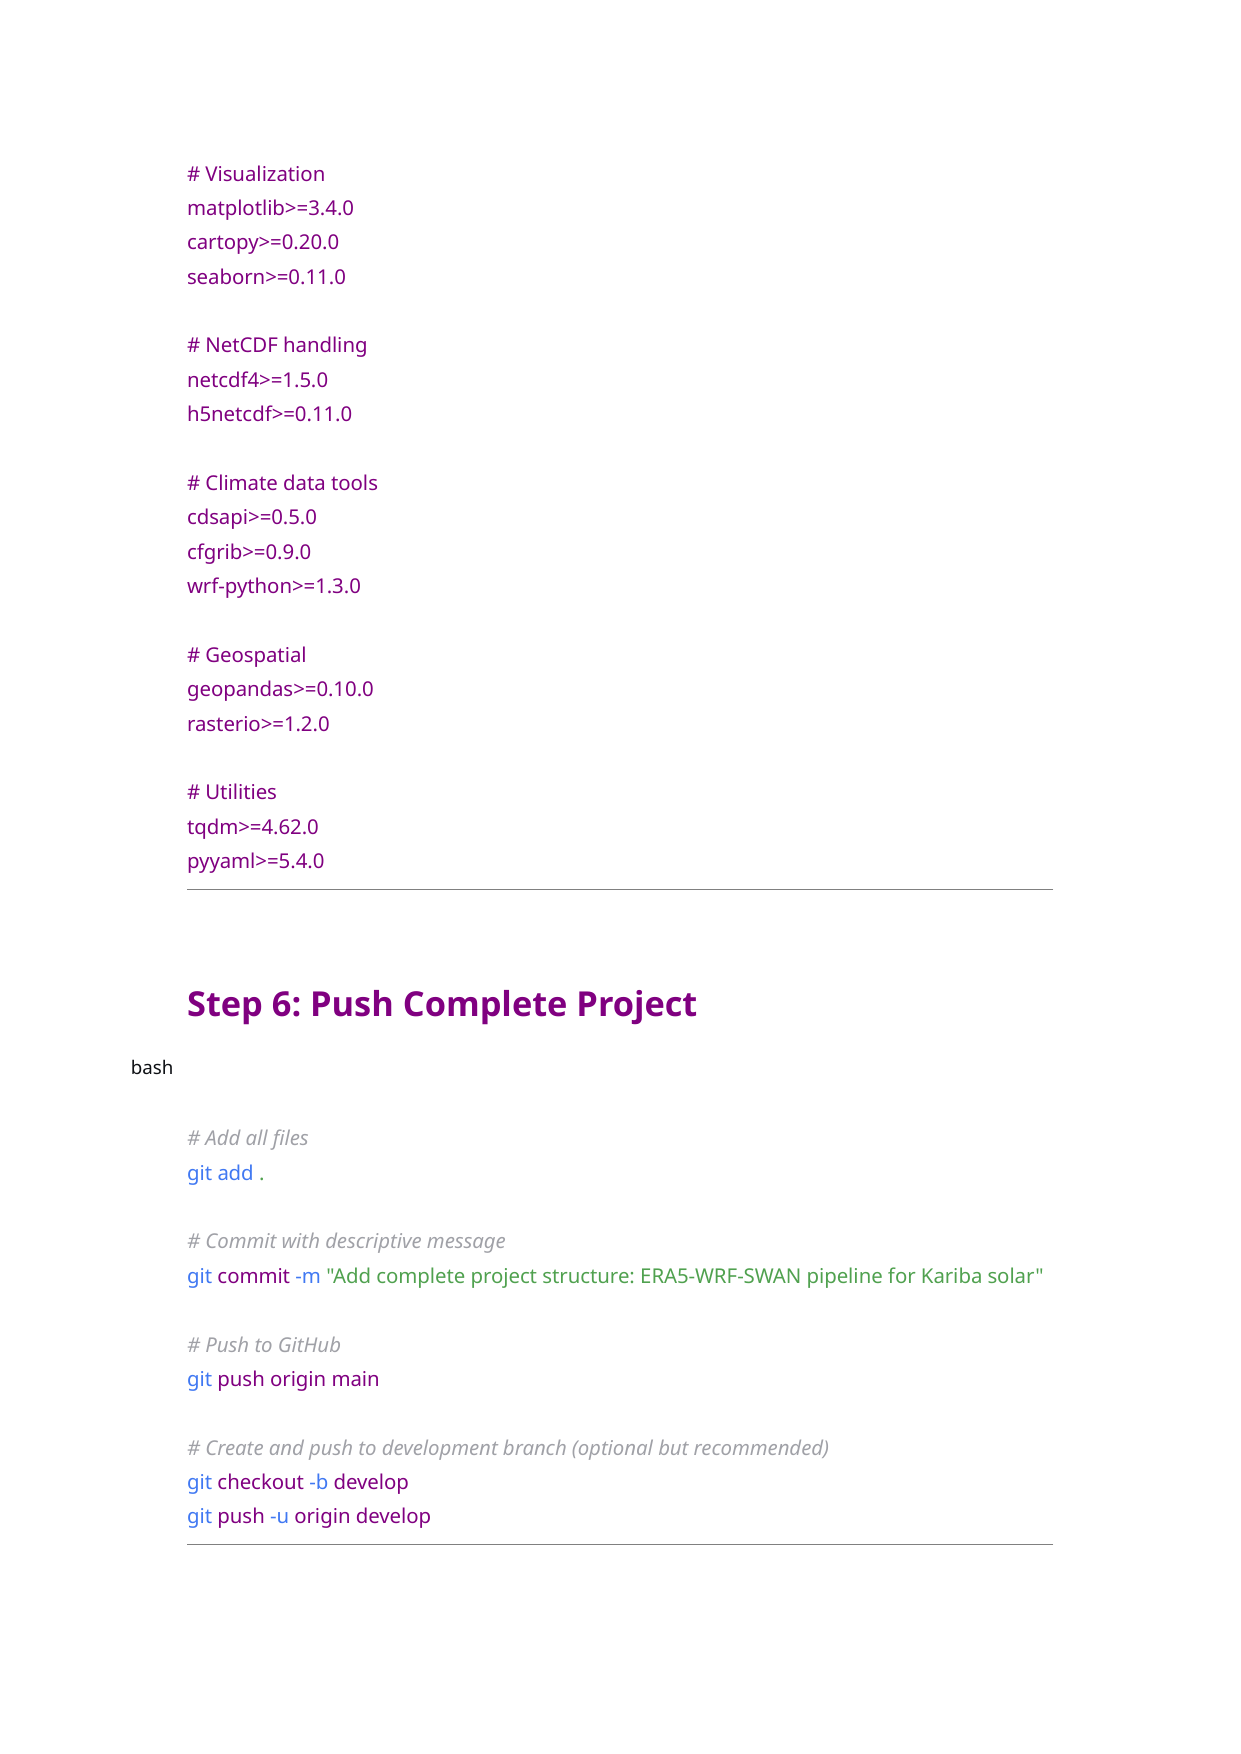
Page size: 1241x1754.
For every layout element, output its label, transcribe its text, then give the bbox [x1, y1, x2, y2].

text seaborn>=0.11.0 [187, 256, 1053, 290]
text # Utilities [187, 771, 1053, 806]
text # Commit with descriptive message [187, 1220, 1053, 1255]
text # Push to GitHub [187, 1323, 1053, 1358]
text cdsapi>=0.5.0 [187, 496, 1053, 531]
text # Add all files [187, 1117, 1053, 1152]
text geopandas>=0.10.0 [187, 668, 1053, 702]
text # Geospatial [187, 634, 1053, 668]
text git push -u origin develop [187, 1495, 1053, 1530]
text cfgrib>=0.9.0 [187, 531, 1053, 565]
text matplotlib>=3.4.0 [187, 187, 1053, 221]
text git checkout -b develop [187, 1461, 1053, 1495]
subtitle Step 6: Push Complete Project [187, 977, 1053, 1027]
text tqdm>=4.62.0 [187, 806, 1053, 840]
text # NetCDF handling [187, 324, 1053, 359]
text # Create and push to development branch (optional but recommended) [187, 1427, 1053, 1461]
text git commit -m "Add complete project structure: ERA5-WRF-SWAN pipeline for Kariba solar" [187, 1255, 1053, 1289]
text bash [131, 1052, 1053, 1080]
text git push origin main [187, 1358, 1053, 1392]
text netcdf4>=1.5.0 [187, 359, 1053, 393]
text # Visualization [187, 152, 1053, 187]
text # Climate data tools [187, 462, 1053, 496]
text git add . [187, 1152, 1053, 1186]
text rasterio>=1.2.0 [187, 702, 1053, 737]
text wrf-python>=1.3.0 [187, 565, 1053, 599]
text pyyaml>=5.4.0 [187, 840, 1053, 874]
text h5netcdf>=0.11.0 [187, 393, 1053, 427]
text cartopy>=0.20.0 [187, 221, 1053, 256]
